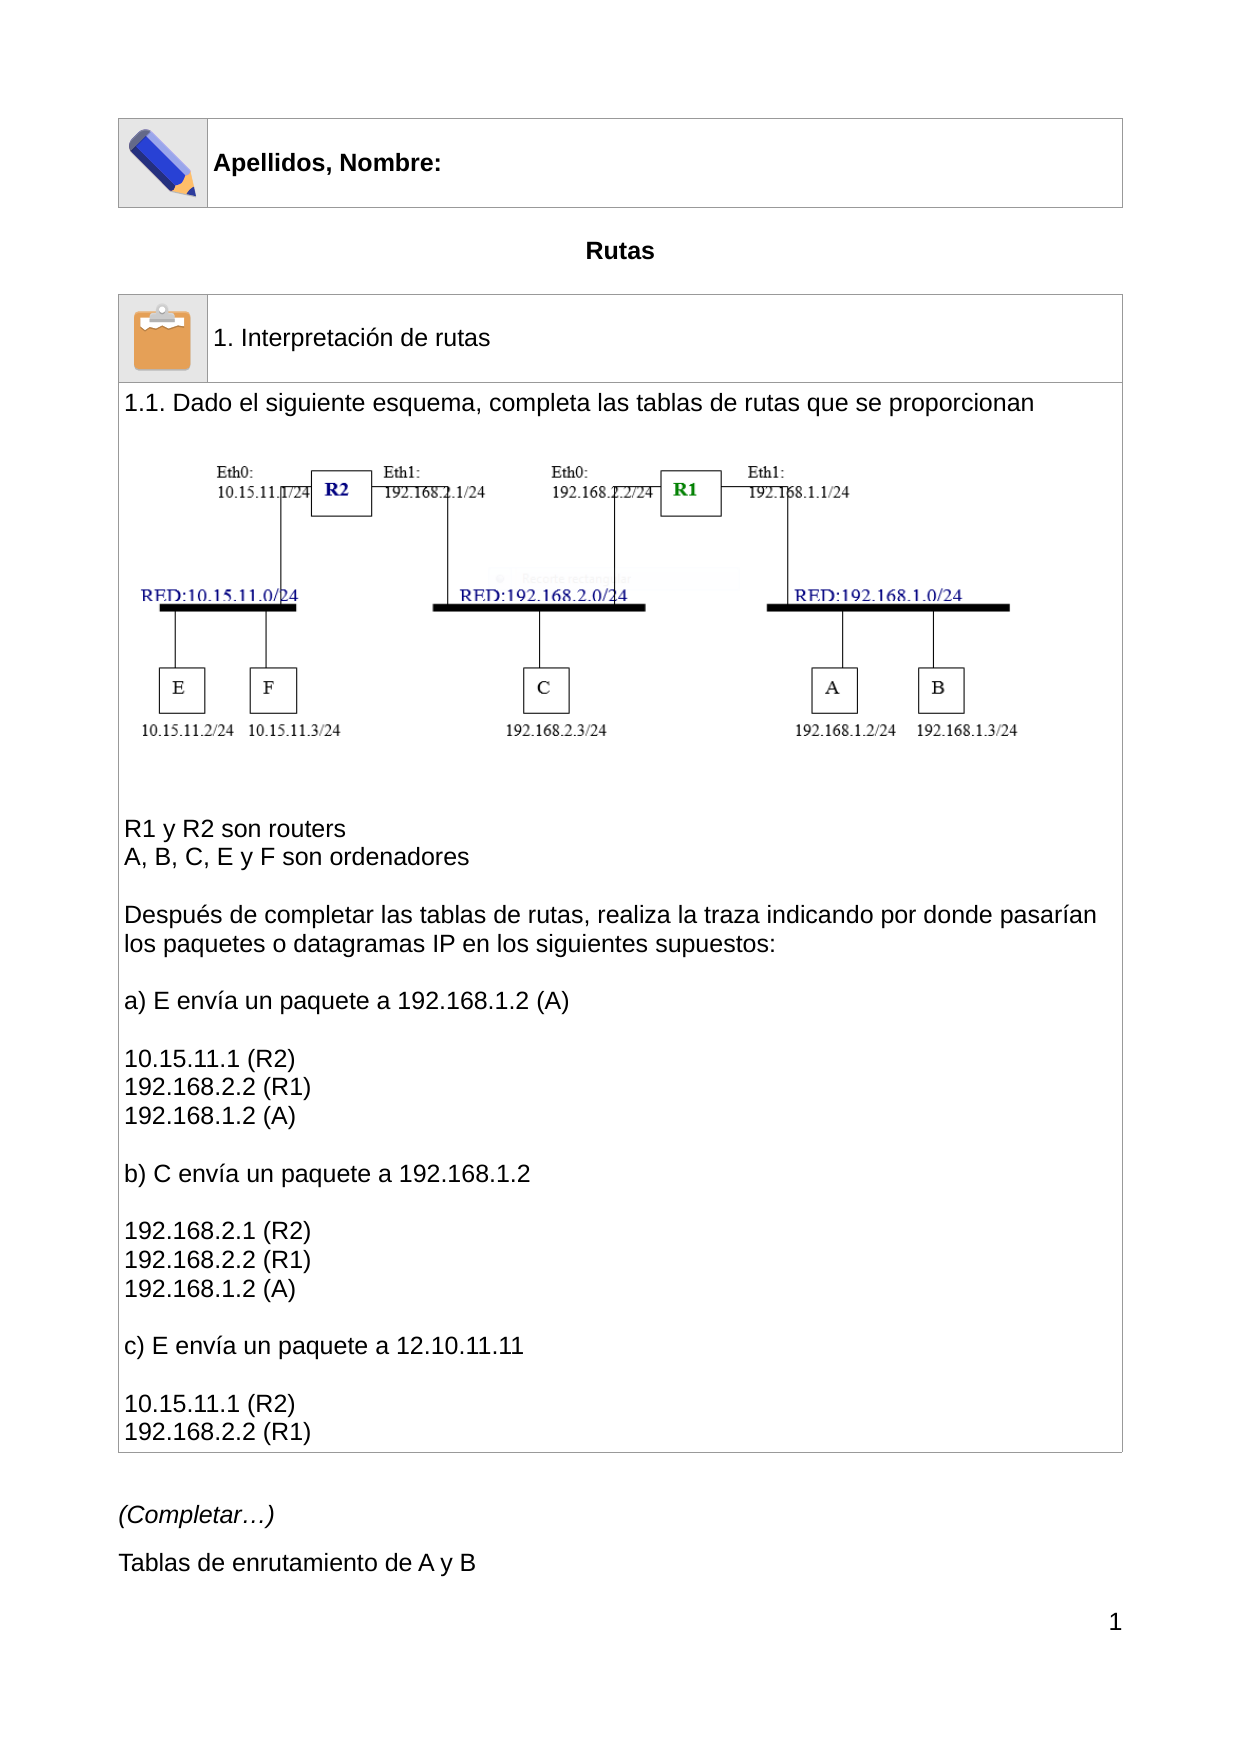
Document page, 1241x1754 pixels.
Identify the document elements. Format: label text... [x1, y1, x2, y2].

picture [123, 445, 1028, 756]
text Rutas [118, 236, 1122, 265]
table_header [119, 119, 207, 207]
table_header Apellidos, Nombre: [208, 119, 1122, 207]
table_header 1. Interpretación de rutas [208, 295, 1122, 382]
table_header [119, 295, 207, 382]
text Tablas de enrutamiento de A y B [118, 1547, 1122, 1576]
table_cell 1.1. Dado el siguiente esquema, completa las tablas de rutas que se proporcionan R1 y R2 son routers A, B, C, E y F son ordenadores Después de completar las tablas de rutas, realiza la traza indicando por donde pasarían los paquetes o datagramas IP en los siguientes supuestos: a) E envía un paquete a 192.168.1.2 (A) 10.15.11.1 (R2) 192.168.2.2 (R1) 192.168.1.2 (A) b) C envía un paquete a 192.168.1.2 192.168.2.1 (R2) 192.168.2.2 (R1) 192.168.1.2 (A) c) E envía un paquete a 12.10.11.11 10.15.11.1 (R2) 192.168.2.2 (R1) [119, 383, 1122, 1452]
text (Completar…) [118, 1500, 1122, 1528]
